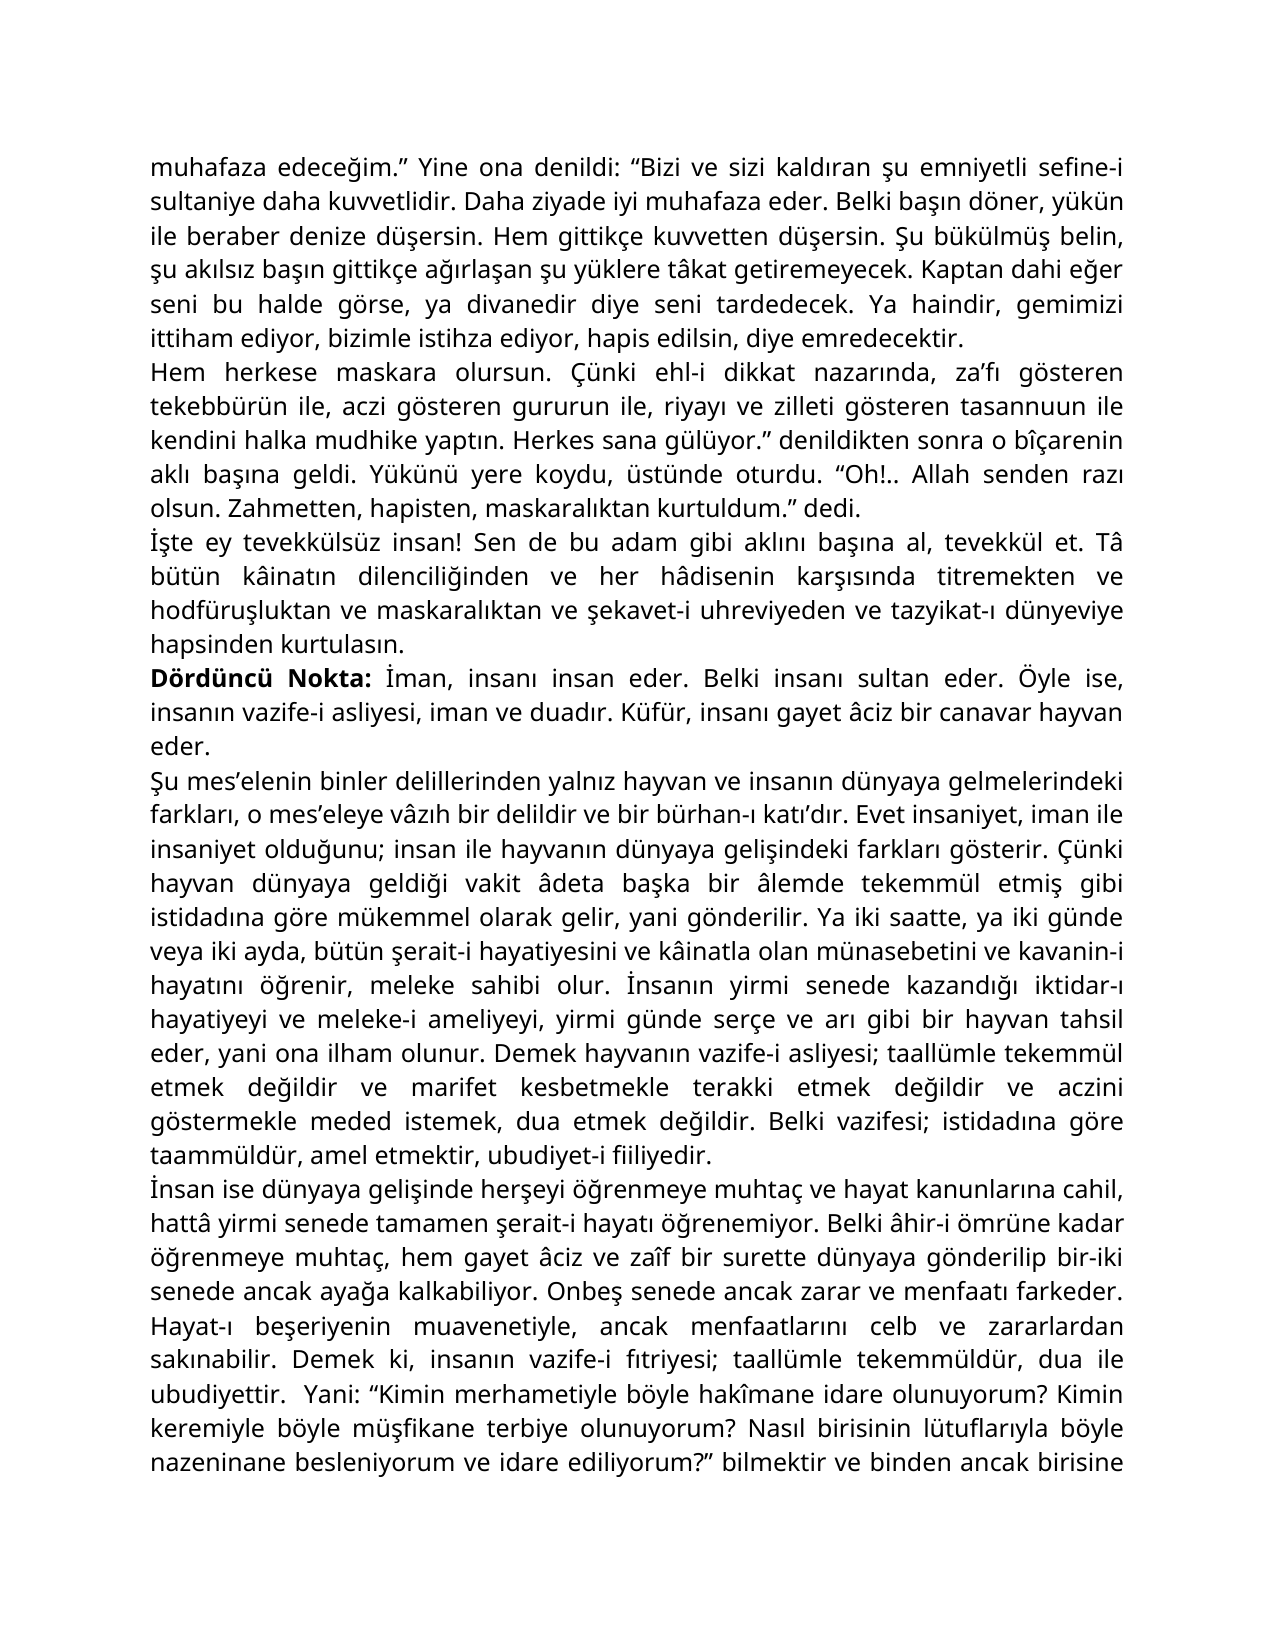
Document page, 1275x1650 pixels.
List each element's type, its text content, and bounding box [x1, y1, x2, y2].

text İnsan ise dünyaya gelişinde herşeyi öğrenmeye muhtaç ve hayat kanunlarına cahil, hattâ yirmi senede tamamen şerait-i hayatı öğrenemiyor. Belki âhir-i ömrüne kadar öğrenmeye muhtaç, hem gayet âciz ve zaîf bir surette dünyaya gönderilip bir-iki senede ancak ayağa kalkabiliyor. Onbeş senede ancak zarar ve menfaatı farkeder. Hayat-ı beşeriyenin muavenetiyle, ancak menfaatlarını celb ve zararlardan sakınabilir. Demek ki, insanın vazife-i fıtriyesi; taallümle tekemmüldür, dua ile ubudiyettir. Yani: “Kimin merhametiyle böyle hakîmane idare olunuyorum? Kimin keremiyle böyle müşfikane terbiye olunuyorum? Nasıl birisinin lütuflarıyla böyle nazeninane besleniyorum ve idare ediliyorum?” bilmektir ve binden ancak birisine [150, 1172, 1125, 1478]
text Şu mes’elenin binler delillerinden yalnız hayvan ve insanın dünyaya gelmelerindeki farkları, o mes’eleye vâzıh bir delildir ve bir bürhan-ı katı’dır. Evet insaniyet, iman ile insaniyet olduğunu; insan ile hayvanın dünyaya gelişindeki farkları gösterir. Çünki hayvan dünyaya geldiği vakit âdeta başka bir âlemde tekemmül etmiş gibi istidadına göre mükemmel olarak gelir, yani gönderilir. Ya iki saatte, ya iki günde veya iki ayda, bütün şerait-i hayatiyesini ve kâinatla olan münasebetini ve kavanin-i hayatını öğrenir, meleke sahibi olur. İnsanın yirmi senede kazandığı iktidar-ı hayatiyeyi ve meleke-i ameliyeyi, yirmi günde serçe ve arı gibi bir hayvan tahsil eder, yani ona ilham olunur. Demek hayvanın vazife-i asliyesi; taallümle tekemmül etmek değildir ve marifet kesbetmekle terakki etmek değildir ve aczini göstermekle meded istemek, dua etmek değildir. Belki vazifesi; istidadına göre taammüldür, amel etmektir, ubudiyet-i fiiliyedir. [150, 763, 1125, 1172]
text muhafaza edeceğim.” Yine ona denildi: “Bizi ve sizi kaldıran şu emniyetli sefine-i sultaniye daha kuvvetlidir. Daha ziyade iyi muhafaza eder. Belki başın döner, yükün ile beraber denize düşersin. Hem gittikçe kuvvetten düşersin. Şu bükülmüş belin, şu akılsız başın gittikçe ağırlaşan şu yüklere tâkat getiremeyecek. Kaptan dahi eğer seni bu halde görse, ya divanedir diye seni tardedecek. Ya haindir, gemimizi ittiham ediyor, bizimle istihza ediyor, hapis edilsin, diye emredecektir. [150, 150, 1125, 354]
text Hem herkese maskara olursun. Çünki ehl-i dikkat nazarında, za’fı gösteren tekebbürün ile, aczi gösteren gururun ile, riyayı ve zilleti gösteren tasannuun ile kendini halka mudhike yaptın. Herkes sana gülüyor.” denildikten sonra o bîçarenin aklı başına geldi. Yükünü yere koydu, üstünde oturdu. “Oh!.. Allah senden razı olsun. Zahmetten, hapisten, maskaralıktan kurtuldum.” dedi. [150, 354, 1125, 525]
text Dördüncü Nokta: İman, insanı insan eder. Belki insanı sultan eder. Öyle ise, insanın vazife-i asliyesi, iman ve duadır. Küfür, insanı gayet âciz bir canavar hayvan eder. [150, 661, 1125, 763]
text İşte ey tevekkülsüz insan! Sen de bu adam gibi aklını başına al, tevekkül et. Tâ bütün kâinatın dilenciliğinden ve her hâdisenin karşısında titremekten ve hodfüruşluktan ve maskaralıktan ve şekavet-i uhreviyeden ve tazyikat-ı dünyeviye hapsinden kurtulasın. [150, 525, 1125, 661]
